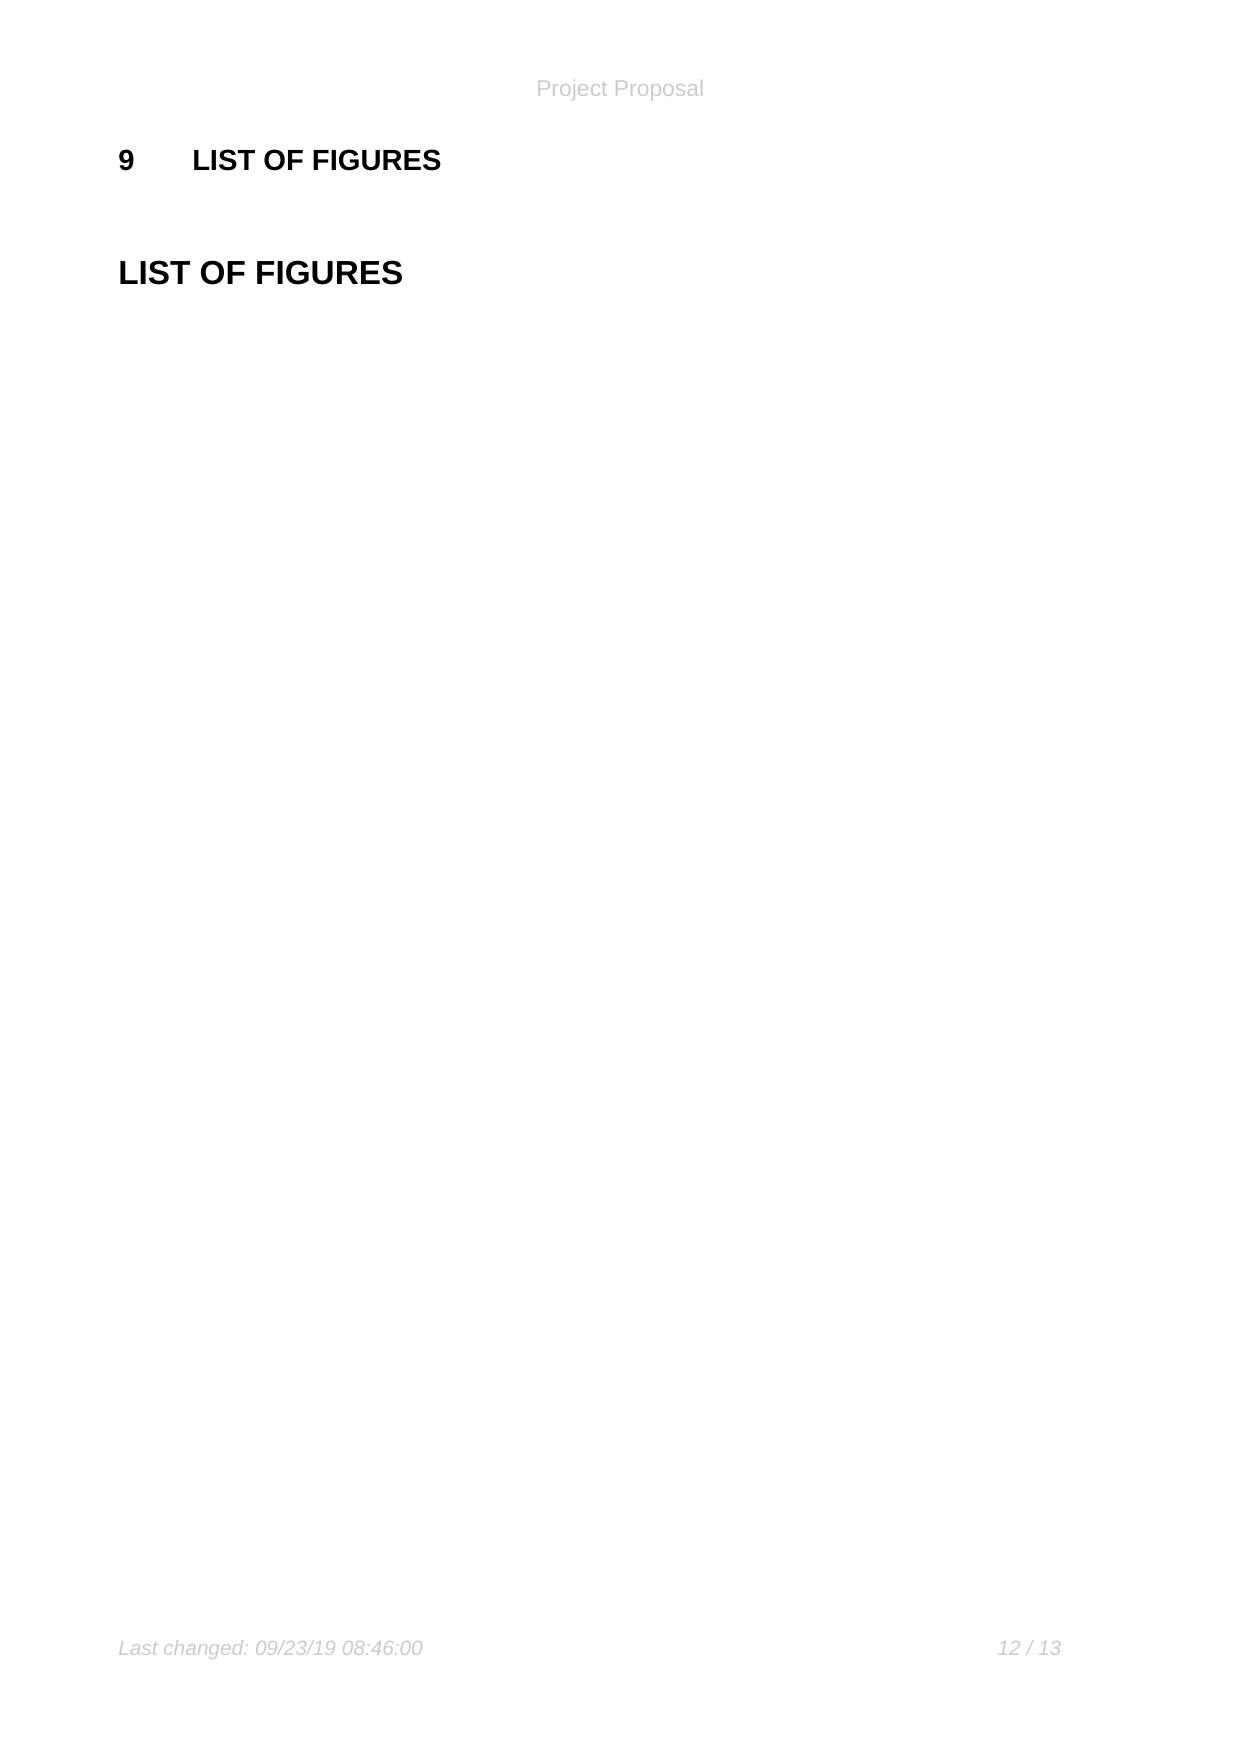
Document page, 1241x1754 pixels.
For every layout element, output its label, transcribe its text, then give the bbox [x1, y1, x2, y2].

subtitle List of Figures [118, 253, 1122, 291]
subtitle List of Figures [118, 143, 1122, 177]
